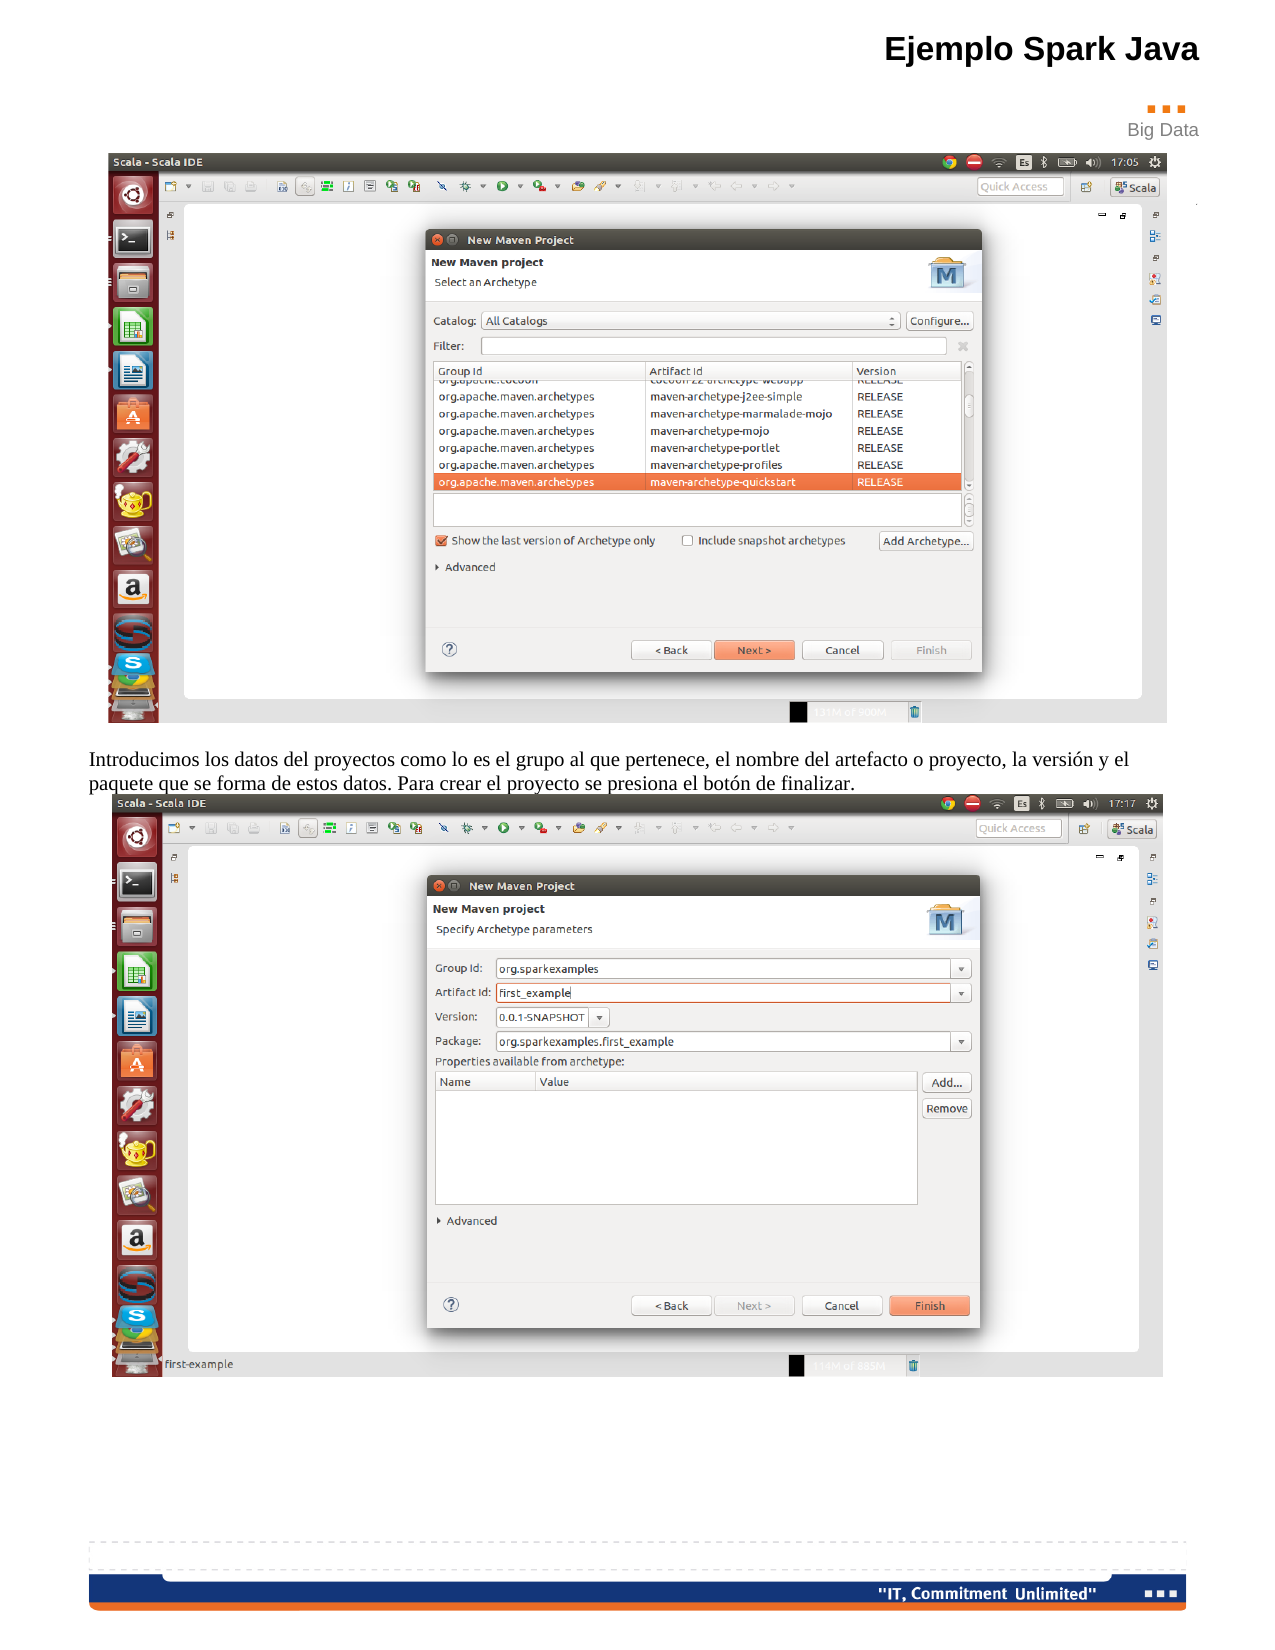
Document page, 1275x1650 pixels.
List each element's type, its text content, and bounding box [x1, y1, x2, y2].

picture [108, 153, 1167, 723]
picture [112, 794, 1163, 1377]
text Introducimos los datos del proyectos como lo es el grupo al que pertenece, el nombre del artefacto o proyecto, la versión y el paquete que se forma de estos datos. Para crear el proyecto se presiona el botón de finalizar. [88, 746, 1186, 794]
picture [88, 1541, 1187, 1611]
